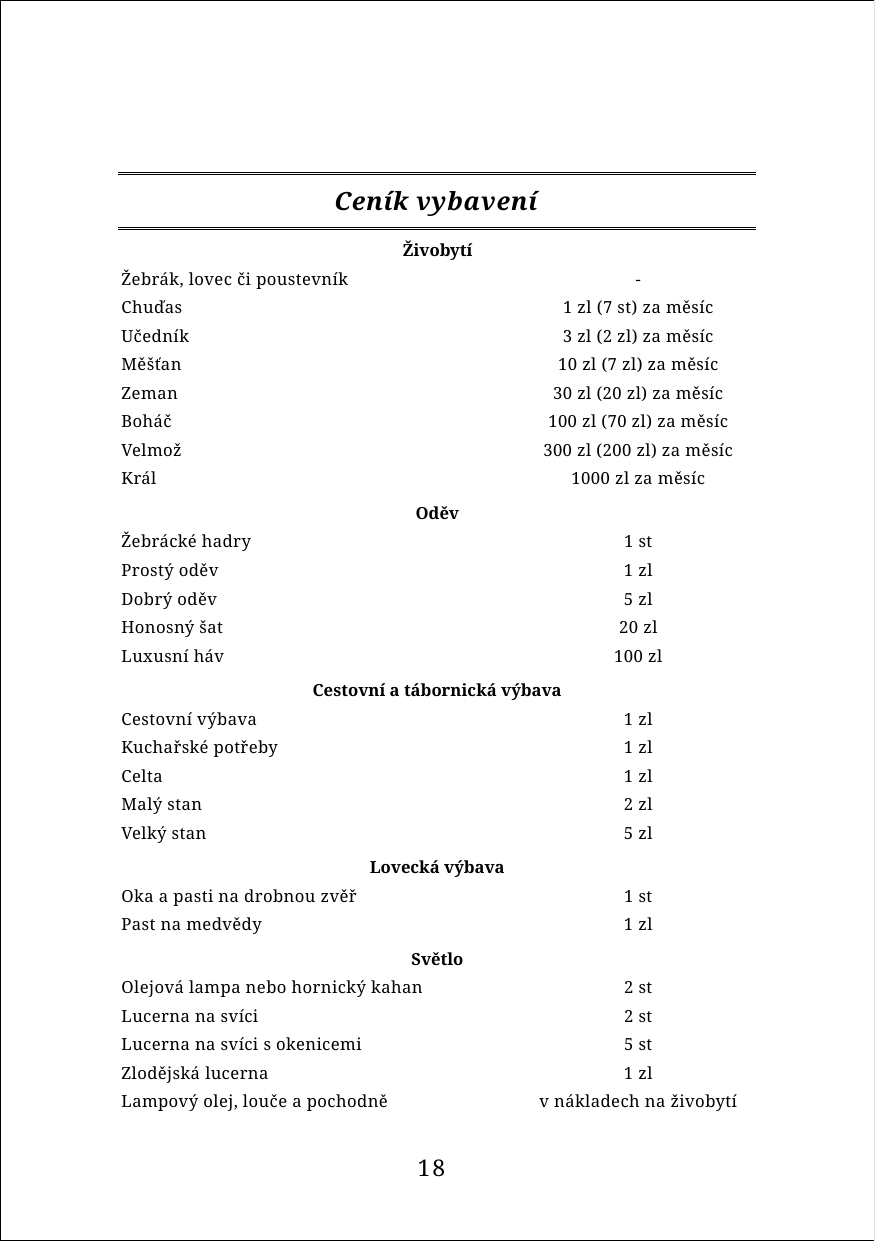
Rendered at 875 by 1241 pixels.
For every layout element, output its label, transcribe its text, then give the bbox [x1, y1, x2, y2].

table_cell Král [118, 464, 520, 493]
table_cell Cestovní a tábornická výbava [118, 670, 756, 704]
table_cell 1 zl (7 st) za měsíc [520, 293, 756, 321]
table_cell 5 zl [520, 584, 756, 613]
table_cell 20 zl [520, 613, 756, 641]
table_cell Velký stan [118, 819, 520, 847]
table_cell Celta [118, 761, 520, 790]
table_cell Boháč [118, 407, 520, 436]
table_cell Živobytí [118, 230, 756, 264]
table_cell Cestovní výbava [118, 704, 520, 733]
table_cell 5 st [520, 1030, 756, 1059]
table_header Ceník vybavení [118, 175, 756, 227]
table_cell Lucerna na svíci s okenicemi [118, 1030, 520, 1059]
table_cell 1 st [520, 527, 756, 556]
table_cell Měšťan [118, 350, 520, 378]
table_cell Žebrák, lovec či poustevník [118, 264, 520, 293]
table_cell 1 st [520, 881, 756, 910]
table_cell Lucerna na svíci [118, 1002, 520, 1030]
table_cell Luxusní háv [118, 641, 520, 670]
table_cell Učedník [118, 321, 520, 350]
table_cell 2 st [520, 973, 756, 1002]
table_cell 1 zl [520, 910, 756, 938]
table_cell Žebrácké hadry [118, 527, 520, 556]
table_cell Zlodějská lucerna [118, 1059, 520, 1087]
table_cell Oděv [118, 493, 756, 527]
table_cell Olejová lampa nebo hornický kahan [118, 973, 520, 1002]
table_cell 5 zl [520, 819, 756, 847]
table_cell 10 zl (7 zl) za měsíc [520, 350, 756, 378]
table_cell Lovecká výbava [118, 847, 756, 881]
table_cell Velmož [118, 436, 520, 464]
table_cell 3 zl (2 zl) za měsíc [520, 321, 756, 350]
table_cell Zeman [118, 379, 520, 407]
table_cell 1 zl [520, 733, 756, 761]
table_cell 1 zl [520, 556, 756, 584]
table_cell 100 zl (70 zl) za měsíc [520, 407, 756, 436]
table_cell Honosný šat [118, 613, 520, 641]
table_cell 100 zl [520, 641, 756, 670]
table_cell Oka a pasti na drobnou zvěř [118, 881, 520, 910]
table_cell Prostý oděv [118, 556, 520, 584]
table_cell Chuďas [118, 293, 520, 321]
table_cell 300 zl (200 zl) za měsíc [520, 436, 756, 464]
table_cell 1 zl [520, 761, 756, 790]
table_cell 30 zl (20 zl) za měsíc [520, 379, 756, 407]
table_cell 1000 zl za měsíc [520, 464, 756, 493]
table_cell Kuchařské potřeby [118, 733, 520, 761]
table_cell 1 zl [520, 1059, 756, 1087]
table_cell Dobrý oděv [118, 584, 520, 613]
table_cell 1 zl [520, 704, 756, 733]
table_cell Lampový olej, louče a pochodně [118, 1087, 520, 1116]
table_cell 2 st [520, 1002, 756, 1030]
table_cell Malý stan [118, 790, 520, 818]
table_cell - [520, 264, 756, 293]
table_cell Past na medvědy [118, 910, 520, 938]
table_cell v nákladech na živobytí [520, 1087, 756, 1116]
table_cell 2 zl [520, 790, 756, 818]
table_cell Světlo [118, 939, 756, 973]
